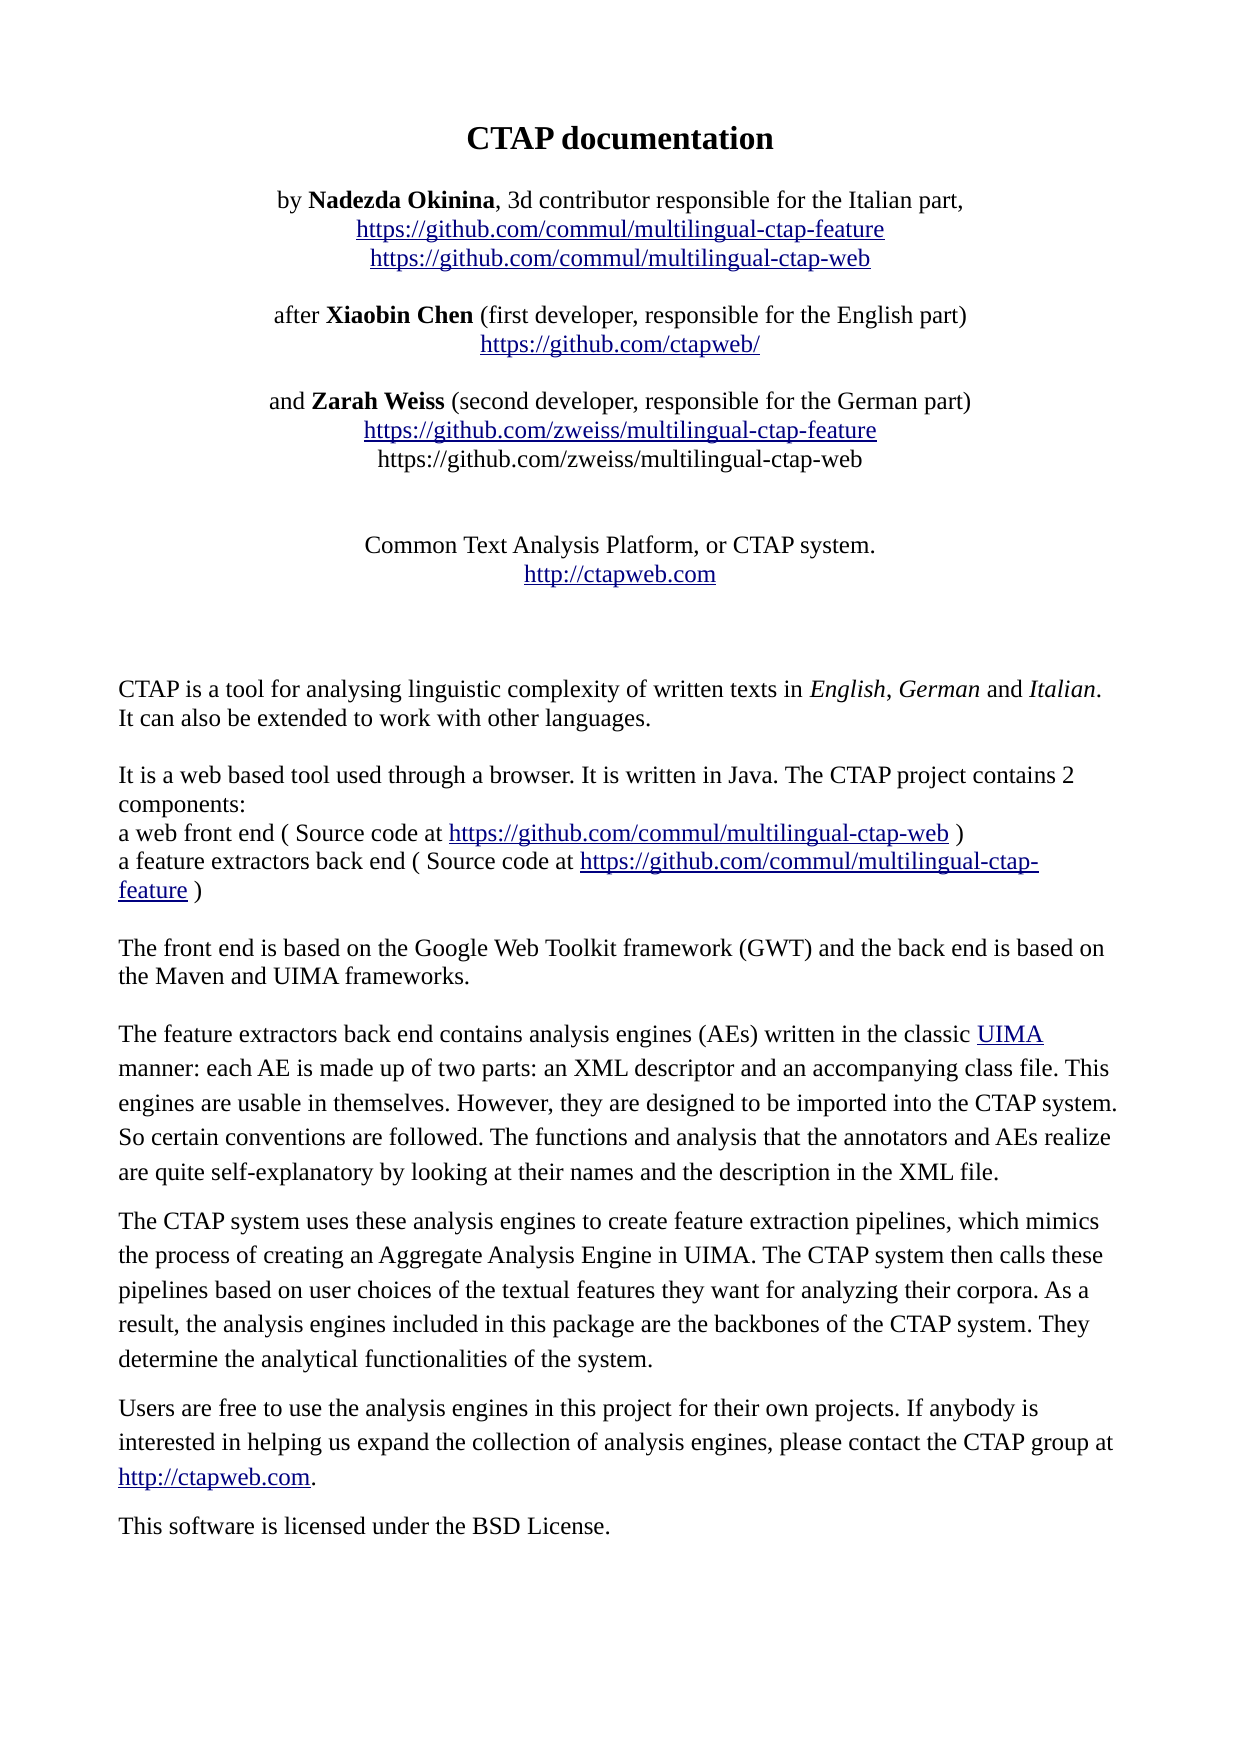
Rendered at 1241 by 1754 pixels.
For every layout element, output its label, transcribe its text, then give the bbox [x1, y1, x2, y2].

text https://github.com/zweiss/multilingual-ctap-web [118, 444, 1122, 473]
text The feature extractors back end contains analysis engines (AEs) written in the classic UIMA manner: each AE is made up of two parts: an XML descriptor and an accompanying class file. This engines are usable in themselves. However, they are designed to be imported into the CTAP system. So certain conventions are followed. The functions and analysis that the annotators and AEs realize are quite self-explanatory by looking at their names and the description in the XML file. [118, 1019, 1122, 1186]
text It can also be extended to work with other languages. [118, 703, 1122, 731]
text CTAP is a tool for analysing linguistic complexity of written texts in English, German and Italian. [118, 674, 1122, 703]
text https://github.com/commul/multilingual-ctap-feature [118, 214, 1122, 243]
text The front end is based on the Google Web Toolkit framework (GWT) and the back end is based on the Maven and UIMA frameworks. [118, 933, 1122, 990]
text a web front end ( Source code at https://github.com/commul/multilingual-ctap-web ) [118, 818, 1122, 846]
text http://ctapweb.com [118, 559, 1122, 588]
text https://github.com/ctapweb/ [118, 329, 1122, 358]
text It is a web based tool used through a browser. It is written in Java. The CTAP project contains 2 components: [118, 760, 1122, 818]
text This software is licensed under the BSD License. [118, 1511, 1122, 1540]
text after Xiaobin Chen (first developer, responsible for the English part) [118, 300, 1122, 329]
text The CTAP system uses these analysis engines to create feature extraction pipelines, which mimics the process of creating an Aggregate Analysis Engine in UIMA. The CTAP system then calls these pipelines based on user choices of the textual features they want for analyzing their corpora. As a result, the analysis engines included in this package are the backbones of the CTAP system. They determine the analytical functionalities of the system. [118, 1206, 1122, 1373]
text a feature extractors back end ( Source code at https://github.com/commul/multilingual-ctap-feature ) [118, 846, 1122, 904]
text Common Text Analysis Platform, or CTAP system. [118, 530, 1122, 559]
text and Zarah Weiss (second developer, responsible for the German part) https://github.com/zweiss/multilingual-ctap-feature [118, 386, 1122, 444]
text Users are free to use the analysis engines in this project for their own projects. If anybody is interested in helping us expand the collection of analysis engines, please contact the CTAP group at http://ctapweb.com. [118, 1393, 1122, 1491]
text https://github.com/commul/multilingual-ctap-web [118, 243, 1122, 271]
text CTAP documentation [118, 118, 1122, 156]
text by Nadezda Okinina, 3d contributor responsible for the Italian part, [118, 185, 1122, 214]
